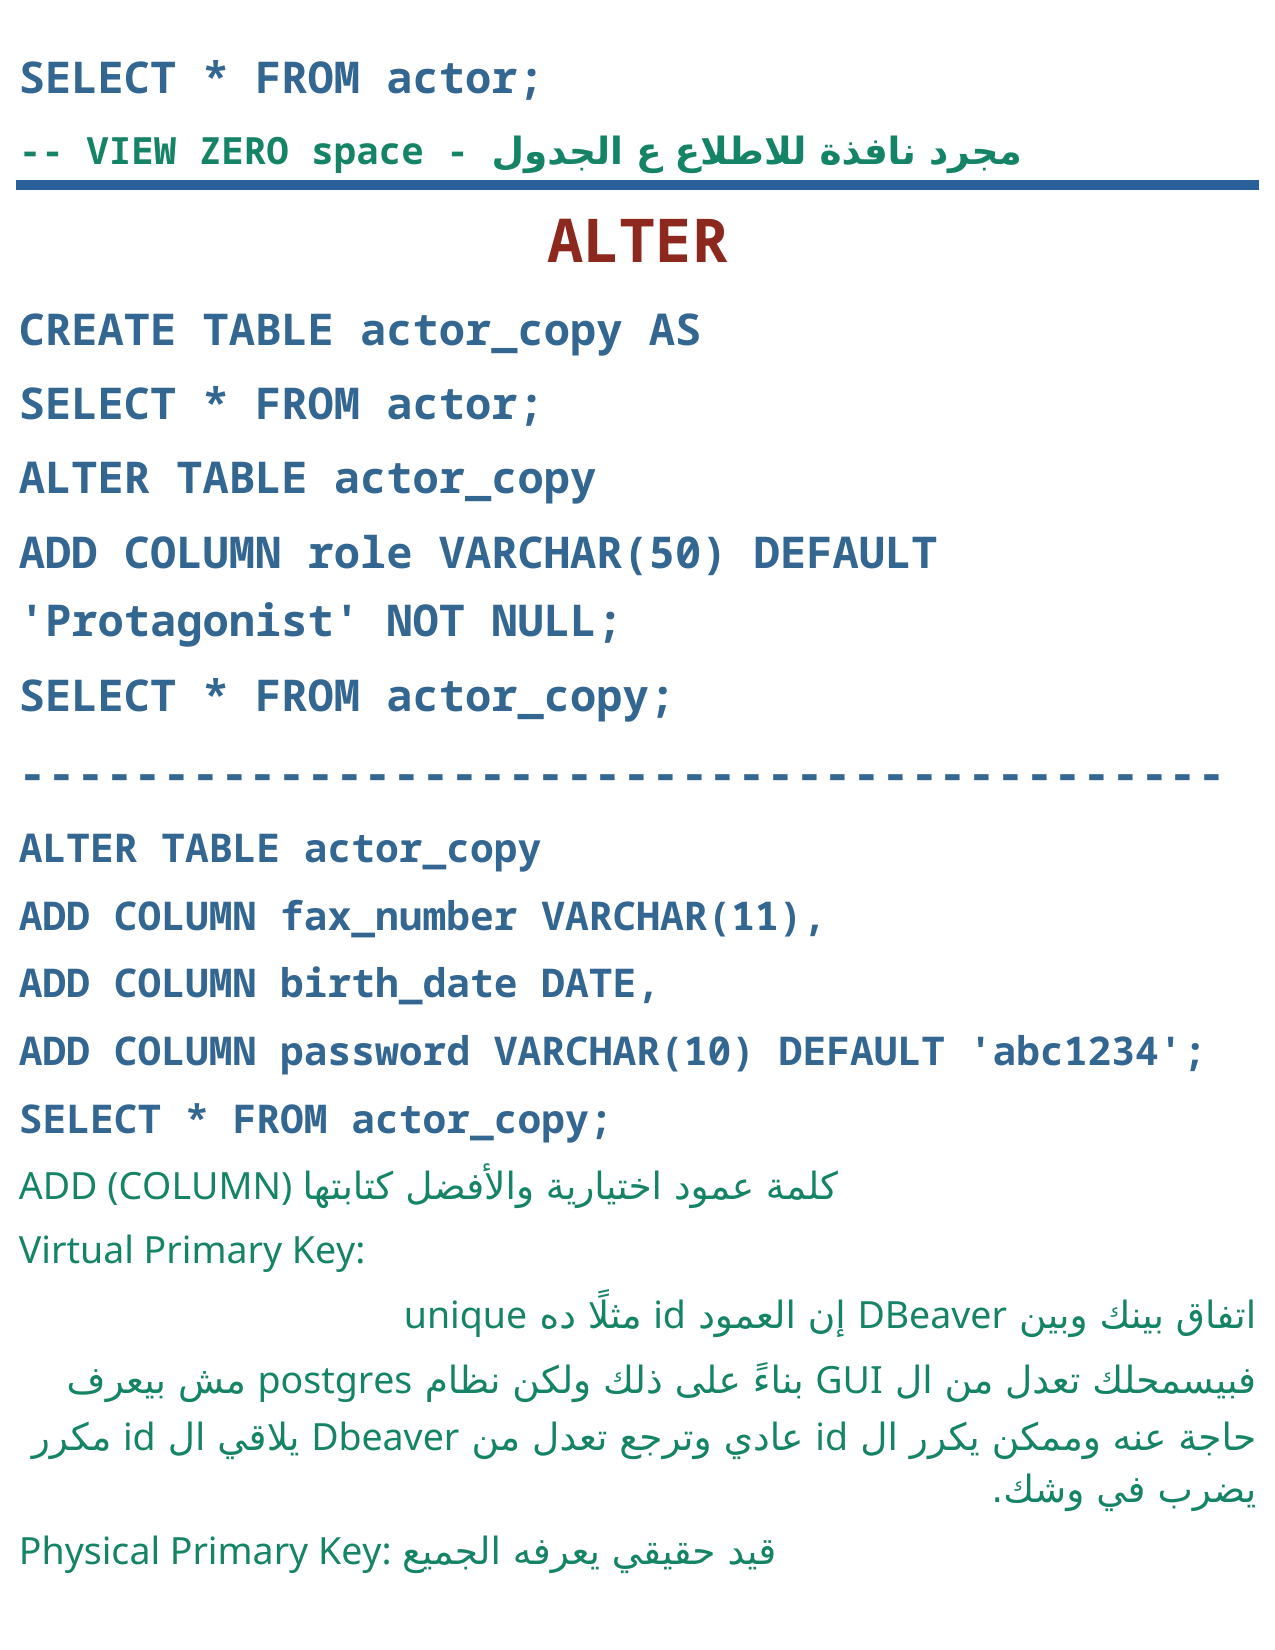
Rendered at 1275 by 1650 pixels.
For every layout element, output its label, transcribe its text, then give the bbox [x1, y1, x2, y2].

text SELECT * FROM actor_copy; [19, 1091, 1256, 1145]
text ADD COLUMN fax_number VARCHAR(11), [19, 888, 1256, 942]
text SELECT * FROM actor; [19, 373, 1256, 432]
text ADD COLUMN birth_date DATE, [19, 956, 1256, 1009]
text SELECT * FROM actor_copy; [19, 664, 1256, 724]
text ADD COLUMN password VARCHAR(10) DEFAULT 'abc1234'; [19, 1023, 1256, 1077]
text ADD COLUMN role VARCHAR(50) DEFAULT 'Protagonist' NOT NULL; [19, 521, 1256, 649]
text فبيسمحلك تعدل من ال GUI بناءً على ذلك ولكن نظام postgres مش بيعرف حاجة عنه وممكن يكرر ال id عادي وترجع تعدل من Dbeaver يلاقي ال id مكرر يضرب في وشك. [19, 1353, 1256, 1512]
text ------------------------------------------ [19, 739, 1256, 804]
text ALTER TABLE actor_copy [19, 820, 1256, 874]
text Virtual Primary Key: [19, 1224, 1256, 1275]
text SELECT * FROM actor; [19, 47, 1256, 106]
text -- VIEW ZERO space - مجرد نافذة للاطلاع ع الجدول [16, 121, 1259, 180]
text ADD (COLUMN) كلمة عمود اختيارية واﻷفضل كتابتها [19, 1159, 1256, 1210]
text Physical Primary Key: قيد حقيقي يعرفه الجميع [19, 1524, 1256, 1575]
text اتفاق بينك وبين DBeaver إن العمود id مثلًا ده unique [19, 1288, 1256, 1339]
text ALTER [19, 198, 1256, 280]
text CREATE TABLE actor_copy AS [19, 298, 1256, 358]
text ALTER TABLE actor_copy [19, 447, 1256, 507]
